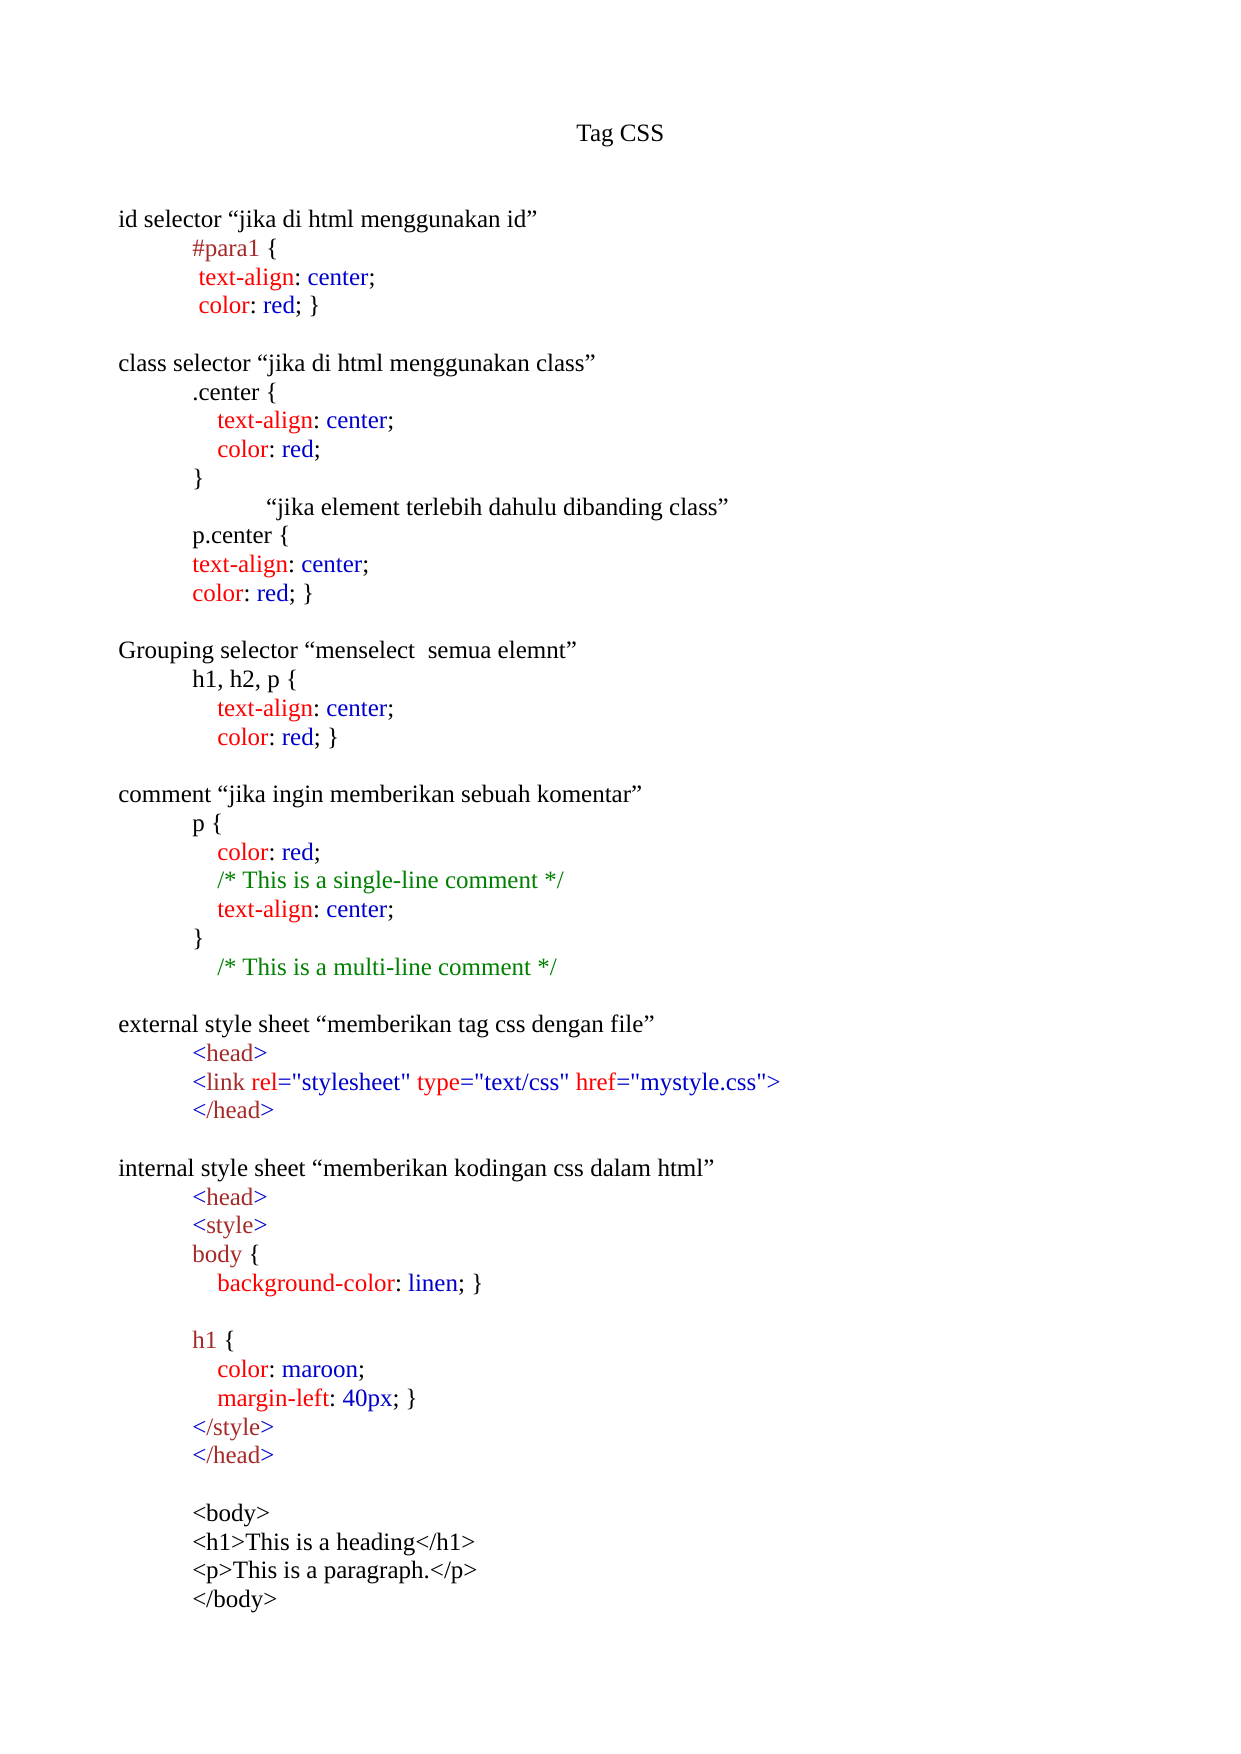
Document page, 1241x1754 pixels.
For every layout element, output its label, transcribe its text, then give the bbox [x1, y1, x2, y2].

text internal style sheet “memberikan kodingan css dalam html” [118, 1153, 1122, 1182]
text <head> <link rel="stylesheet" type="text/css" href="mystyle.css"> </head> [118, 1038, 1122, 1124]
text class selector “jika di html menggunakan class” [118, 348, 1122, 377]
text #para1 { text-align: center; color: red; } [118, 233, 1122, 319]
text Grouping selector “menselect semua elemnt” [118, 636, 1122, 664]
text id selector “jika di html menggunakan id” [118, 204, 1122, 233]
text comment “jika ingin memberikan sebuah komentar” [118, 779, 1122, 808]
text “jika element terlebih dahulu dibanding class” [118, 492, 1122, 521]
text <h1>This is a heading</h1> [118, 1527, 1122, 1556]
text <head> <style> body { background-color: linen; } h1 { color: maroon; margin-left: 40px; } </style> </head> [118, 1182, 1122, 1469]
text </body> [118, 1584, 1122, 1613]
text .center { text-align: center; color: red; } [118, 377, 1122, 492]
text h1, h2, p { text-align: center; color: red; } [118, 664, 1122, 751]
text Tag CSS [118, 118, 1122, 147]
text <body> [118, 1498, 1122, 1527]
text p.center { text-align: center; color: red; } [118, 521, 1122, 607]
text external style sheet “memberikan tag css dengan file” [118, 1009, 1122, 1038]
text <p>This is a paragraph.</p> [118, 1556, 1122, 1584]
text p { color: red; /* This is a single-line comment */ text-align: center; } /* This is a multi-line comment */ [118, 808, 1122, 981]
